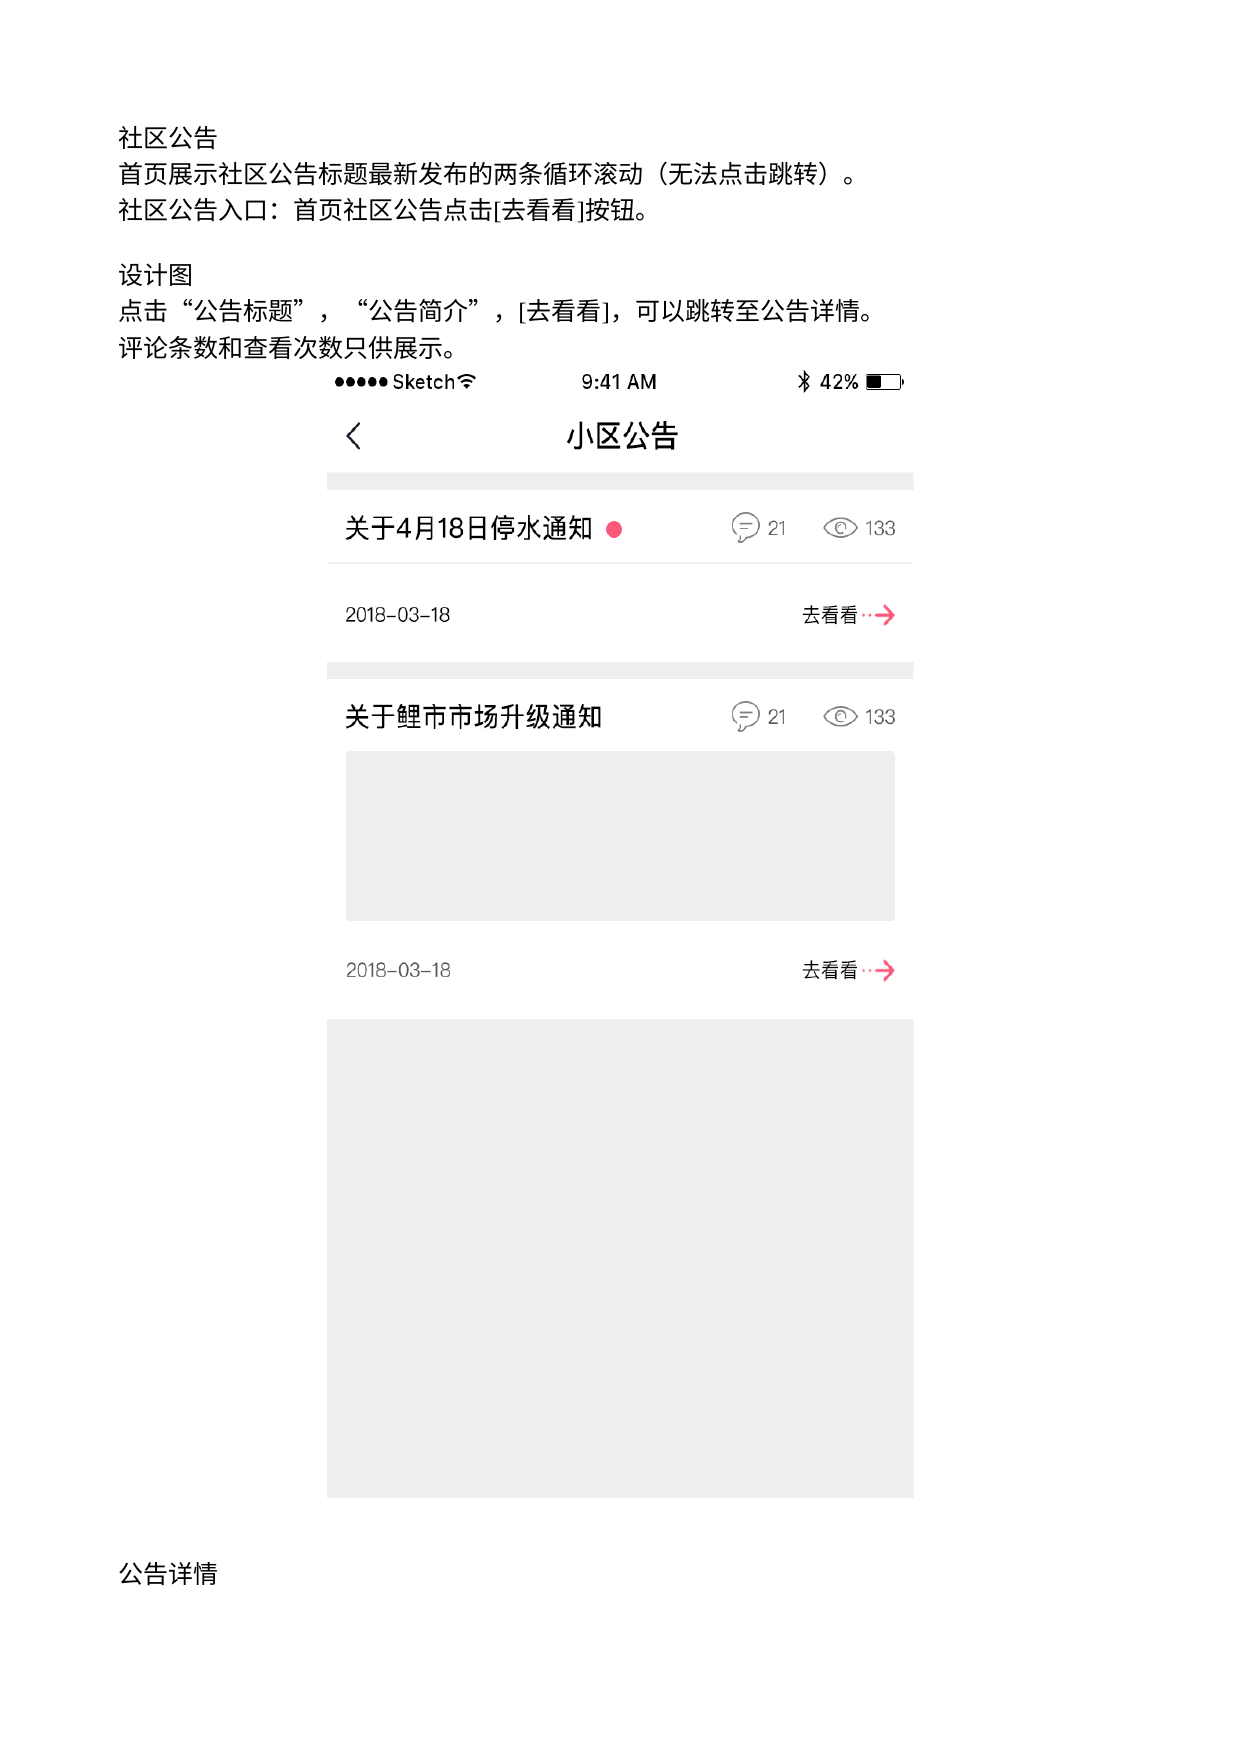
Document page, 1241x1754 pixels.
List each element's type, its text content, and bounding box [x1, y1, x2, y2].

text 社区公告入口：首页社区公告点击[去看看]按钮。 [118, 191, 1122, 227]
text 公告详情 [118, 1555, 1122, 1591]
text 点击“公告标题”，“公告简介”，[去看看]，可以跳转至公告详情。 [118, 292, 1122, 328]
text 首页展示社区公告标题最新发布的两条循环滚动（无法点击跳转）。 [118, 154, 1122, 191]
text 设计图 [118, 256, 1122, 292]
text 评论条数和查看次数只供展示。 [118, 328, 1122, 364]
text 社区公告 [118, 118, 1122, 154]
picture [327, 364, 914, 1498]
